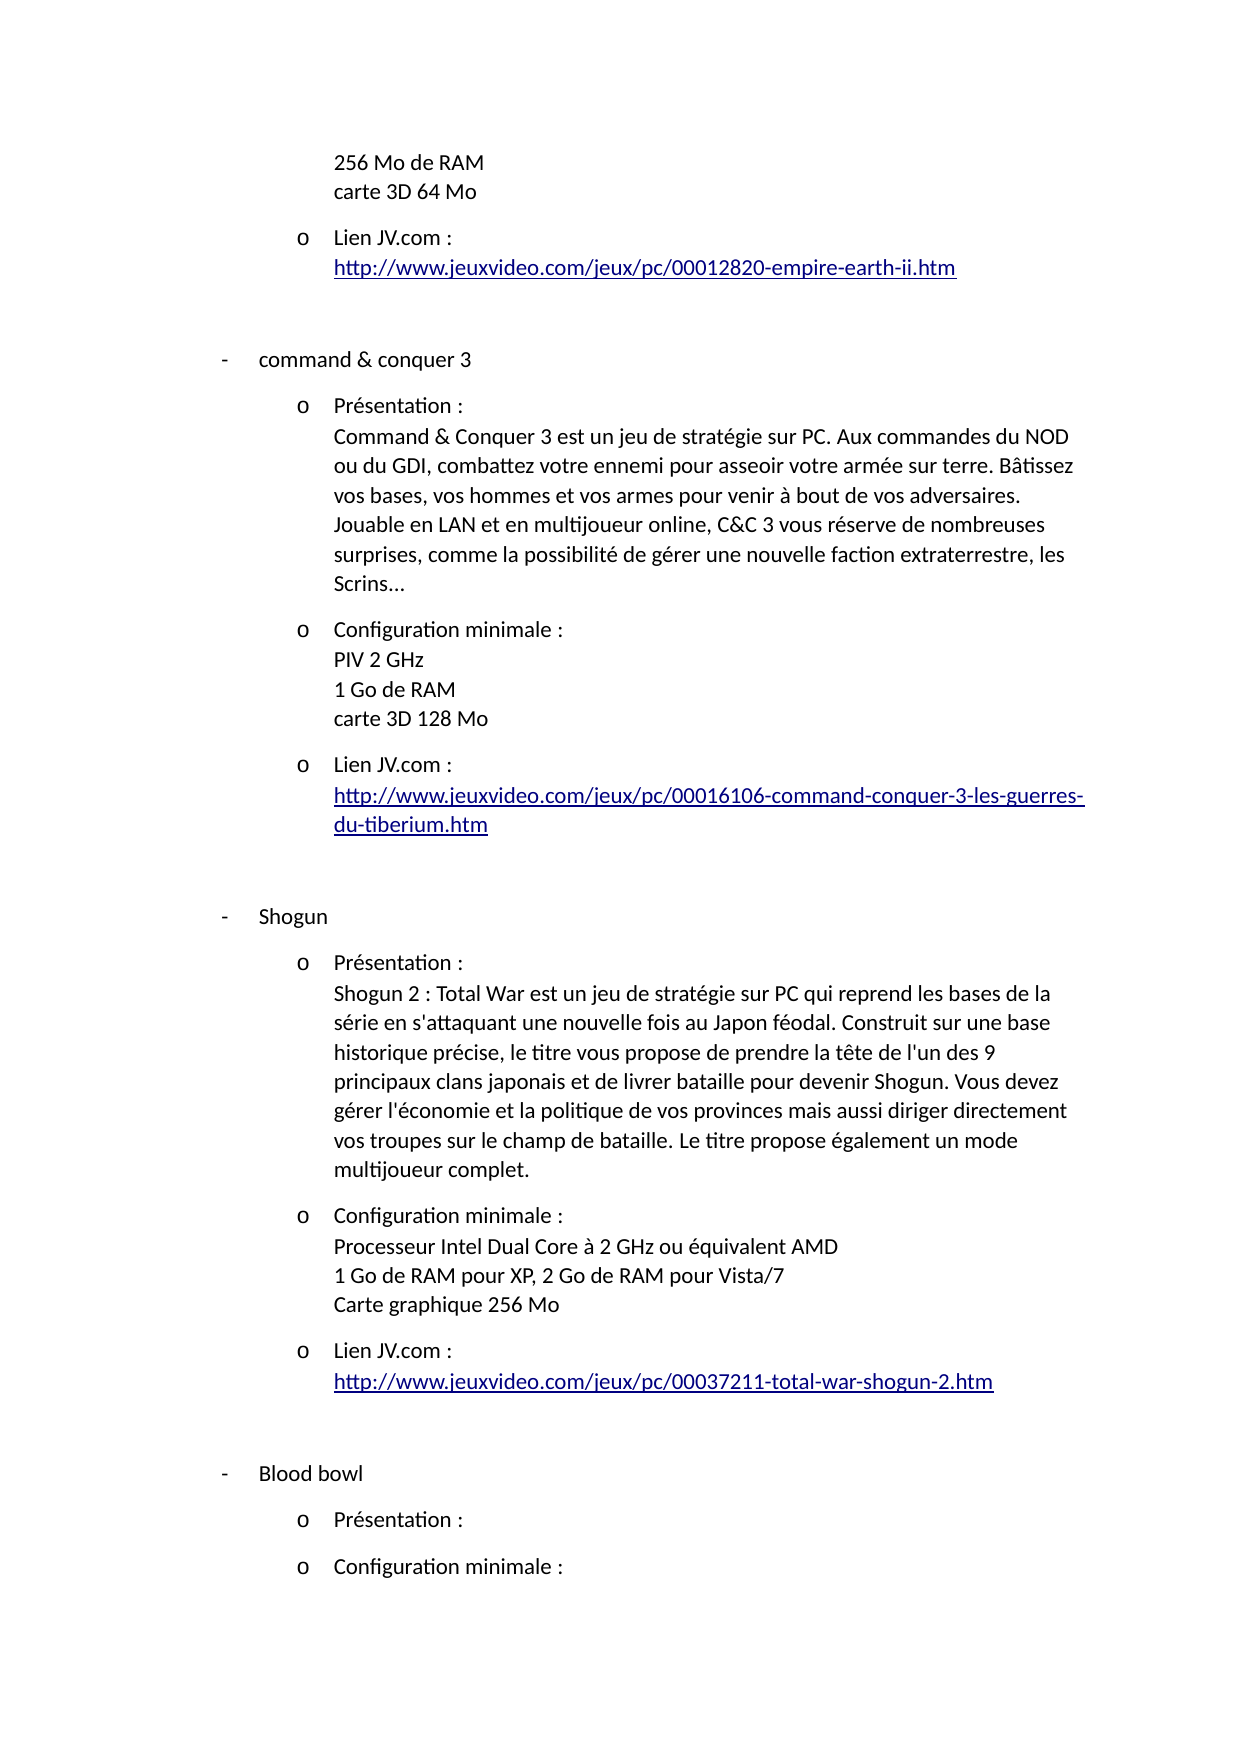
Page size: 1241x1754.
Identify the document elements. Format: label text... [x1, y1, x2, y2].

list Lien JV.com : http://www.jeuxvideo.com/jeux/pc/00016106-command-conquer-3-les-guerres-du-tiberium.htm [296, 750, 1093, 838]
list Présentation : Shogun 2 : Total War est un jeu de stratégie sur PC qui reprend les bases de la série en s'attaquant une nouvelle fois au Japon féodal. Construit sur une base historique précise, le titre vous propose de prendre la tête de l'un des 9 principaux clans japonais et de livrer bataille pour devenir Shogun. Vous devez gérer l'économie et la politique de vos provinces mais aussi diriger directement vos troupes sur le champ de bataille. Le titre propose également un mode multijoueur complet. [296, 948, 1093, 1183]
list Blood bowl [221, 1459, 1093, 1487]
list Shogun [221, 902, 1093, 930]
list Présentation : [296, 1505, 1093, 1534]
list 256 Mo de RAM carte 3D 64 Mo [296, 148, 1093, 205]
list command & conquer 3 [221, 346, 1093, 374]
list Configuration minimale : [296, 1552, 1093, 1582]
list Configuration minimale : Processeur Intel Dual Core à 2 GHz ou équivalent AMD 1 Go de RAM pour XP, 2 Go de RAM pour Vista/7 Carte graphique 256 Mo [296, 1201, 1093, 1318]
list Lien JV.com : http://www.jeuxvideo.com/jeux/pc/00037211-total-war-shogun-2.htm [296, 1337, 1093, 1395]
list Présentation : Command & Conquer 3 est un jeu de stratégie sur PC. Aux commandes du NOD ou du GDI, combattez votre ennemi pour asseoir votre armée sur terre. Bâtissez vos bases, vos hommes et vos armes pour venir à bout de vos adversaires. Jouable en LAN et en multijoueur online, C&C 3 vous réserve de nombreuses surprises, comme la possibilité de gérer une nouvelle faction extraterrestre, les Scrins... [296, 392, 1093, 597]
list Lien JV.com : http://www.jeuxvideo.com/jeux/pc/00012820-empire-earth-ii.htm [296, 223, 1093, 282]
list Configuration minimale : PIV 2 GHz 1 Go de RAM carte 3D 128 Mo [296, 615, 1093, 732]
